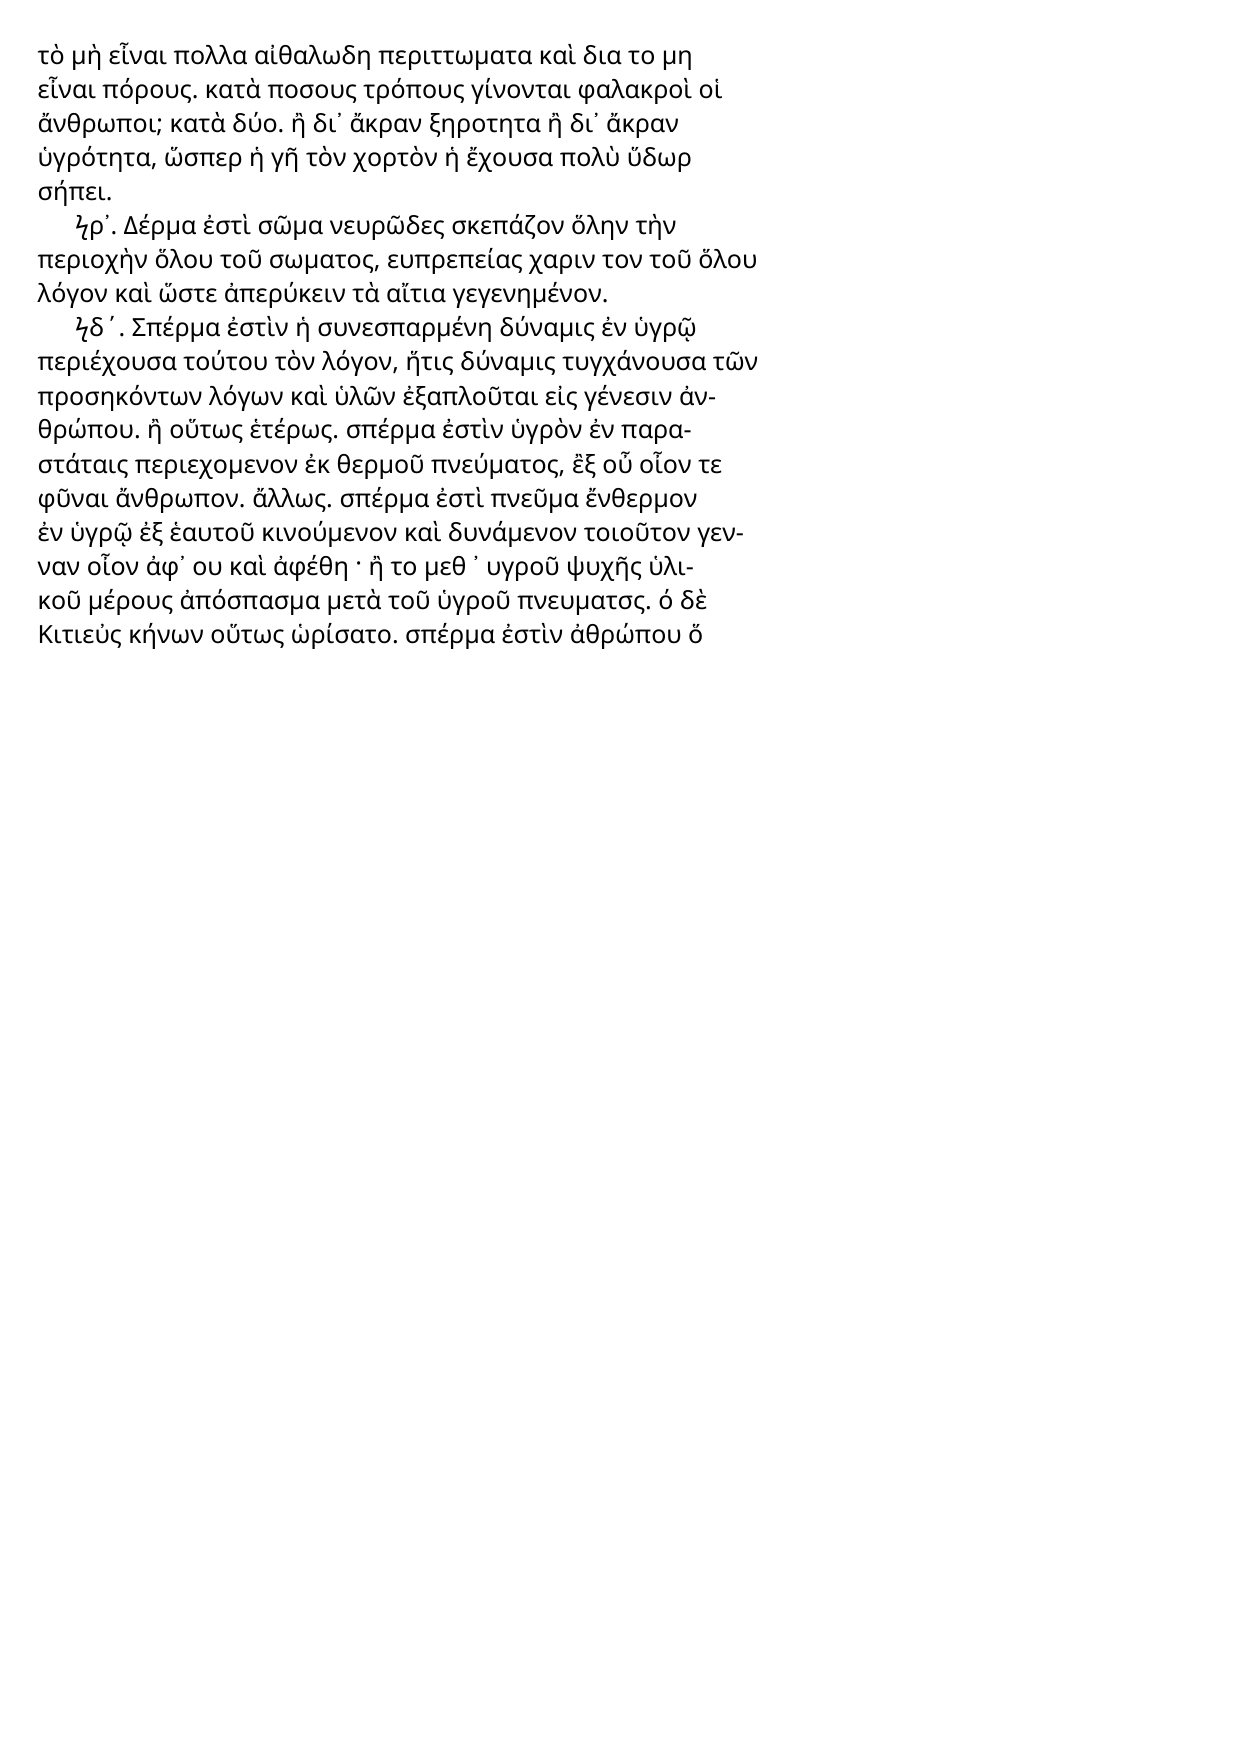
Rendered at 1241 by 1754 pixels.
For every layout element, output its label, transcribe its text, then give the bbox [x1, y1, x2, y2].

text τὸ μὴ εἶναι πολλα αἰθαλωδη περιττωματα καὶ δια το μη εἶναι πόρους. κατὰ ποσους τρόπους γίνονται φαλακροὶ οἱ ἄνθρωποι; κατὰ δύο. ἢ δι᾽ ἄκραν ξηροτητα ἢ δι᾽ ἄκραν ὑγρότητα, ὥσπερ ἡ γῆ τὸν χορτὸν ἡ ἔχουσα πολὺ ὕδωρ σήπει. [37, 37, 1203, 208]
text ϟρ᾽. Δέρμα ἐστὶ σῶμα νευρῶδες σκεπάζον ὅλην τὴν περιοχὴν ὅλου τοῦ σωματος, ευπρεπείας χαριν τον τοῦ ὅλου λόγον καὶ ὥστε ἀπερύκειν τὰ αἴτια γεγενημένον. [37, 208, 1203, 310]
text ϟδ΄. Σπέρμα ἐστὶν ἡ συνεσπαρμένη δύναμις ἐν ὑγρῷ περιέχουσα τούτου τὸν λόγον, ἥτις δύναμις τυγχάνουσα τῶν προσηκόντων λόγων καὶ ὑλῶν ἐξαπλοῦται εἰς γένεσιν ἀν- θρώπου. ἢ οὕτως ἑτέρως. σπέρμα ἐστὶν ὑγρὸν ἐν παρα- στάταις περιεχομενον ἐκ θερμοῦ πνεύματος, ἒξ οὖ οἶον τε φῦναι ἄνθρωπον. ἄλλως. σπέρμα ἐστὶ πνεῦμα ἔνθερμον ἐν ὑγρῷ ἐξ ἑαυτοῦ κινούμενον καὶ δυνάμενον τοιοῦτον γεν- ναν οἶον ἀφ᾽ ου καὶ ἀφέθη · ἢ το μεθ ᾽ υγροῦ ψυχῆς ὑλι- κοῦ μέρους ἀπόσπασμα μετὰ τοῦ ὑγροῦ πνευματσς. ό δὲ Κιτιεὐς κήνων οὕτως ὡρίσατο. σπέρμα ἐστὶν ἀθρώπου ὅ [37, 310, 1203, 651]
